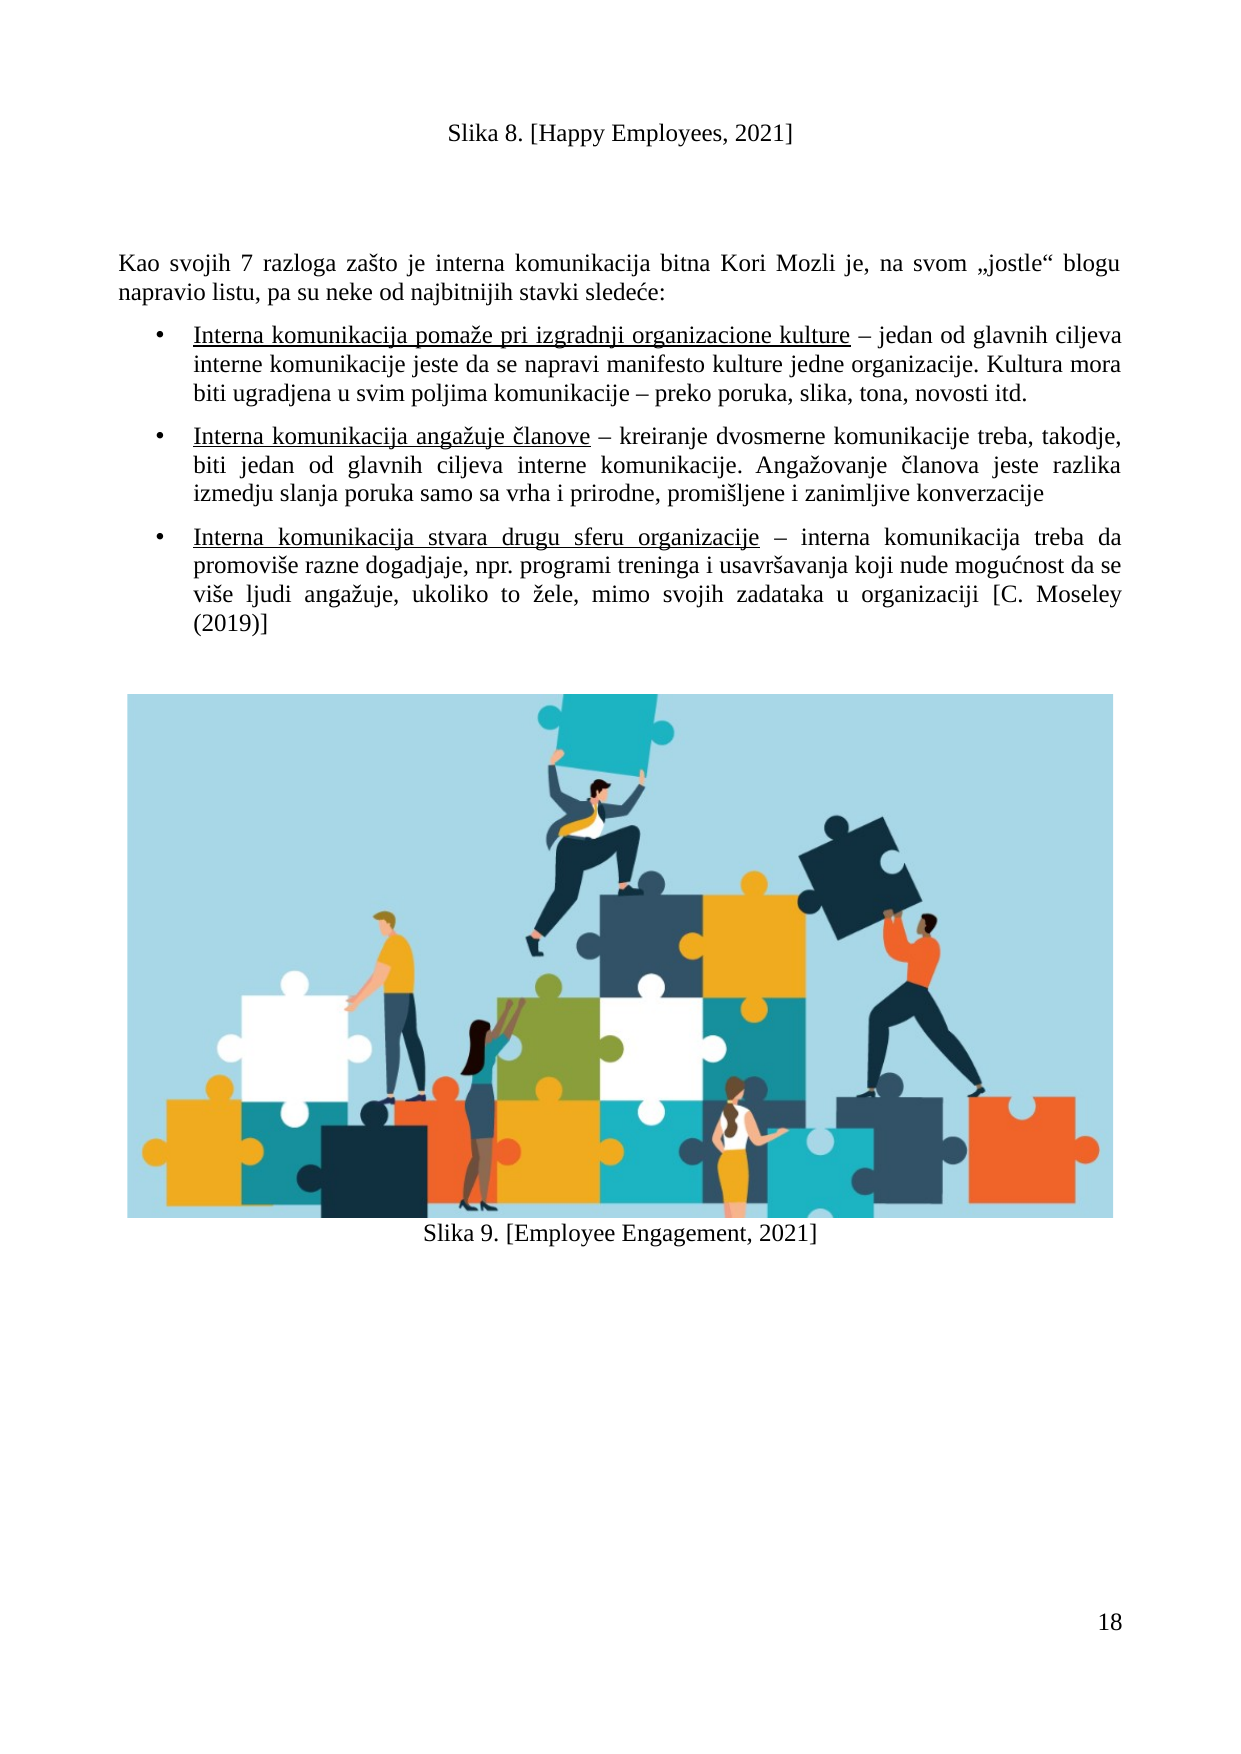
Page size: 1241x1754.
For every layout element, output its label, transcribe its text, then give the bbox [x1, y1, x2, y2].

list Interna komunikacija pomaže pri izgradnji organizacione kulture – jedan od glavnih ciljeva interne komunikacije jeste da se napravi manifesto kulture jedne organizacije. Kultura mora biti ugradjena u svim poljima komunikacije – preko poruka, slika, tona, novosti itd. [156, 320, 1122, 406]
text Kao svojih 7 razloga zašto je interna komunikacija bitna Kori Mozli je, na svom „jostle“ blogu napravio listu, pa su neke od najbitnijih stavki sledeće: [118, 248, 1122, 306]
list Interna komunikacija stvara drugu sferu organizacije – interna komunikacija treba da promoviše razne dogadjaje, npr. programi treninga i usavršavanja koji nude mogućnost da se više ljudi angažuje, ukoliko to žele, mimo svojih zadataka u organizaciji [C. Moseley (2019)] [156, 522, 1122, 637]
list Interna komunikacija angažuje članove – kreiranje dvosmerne komunikacije treba, takodje, biti jedan od glavnih ciljeva interne komunikacije. Angažovanje članova jeste razlika izmedju slanja poruka samo sa vrha i prirodne, promišljene i zanimljive konverzacije [156, 421, 1122, 507]
text Slika 9. [Employee Engagement, 2021] [118, 695, 1122, 1246]
picture [127, 694, 1114, 1218]
text Slika 8. [Happy Employees, 2021] [118, 118, 1122, 147]
